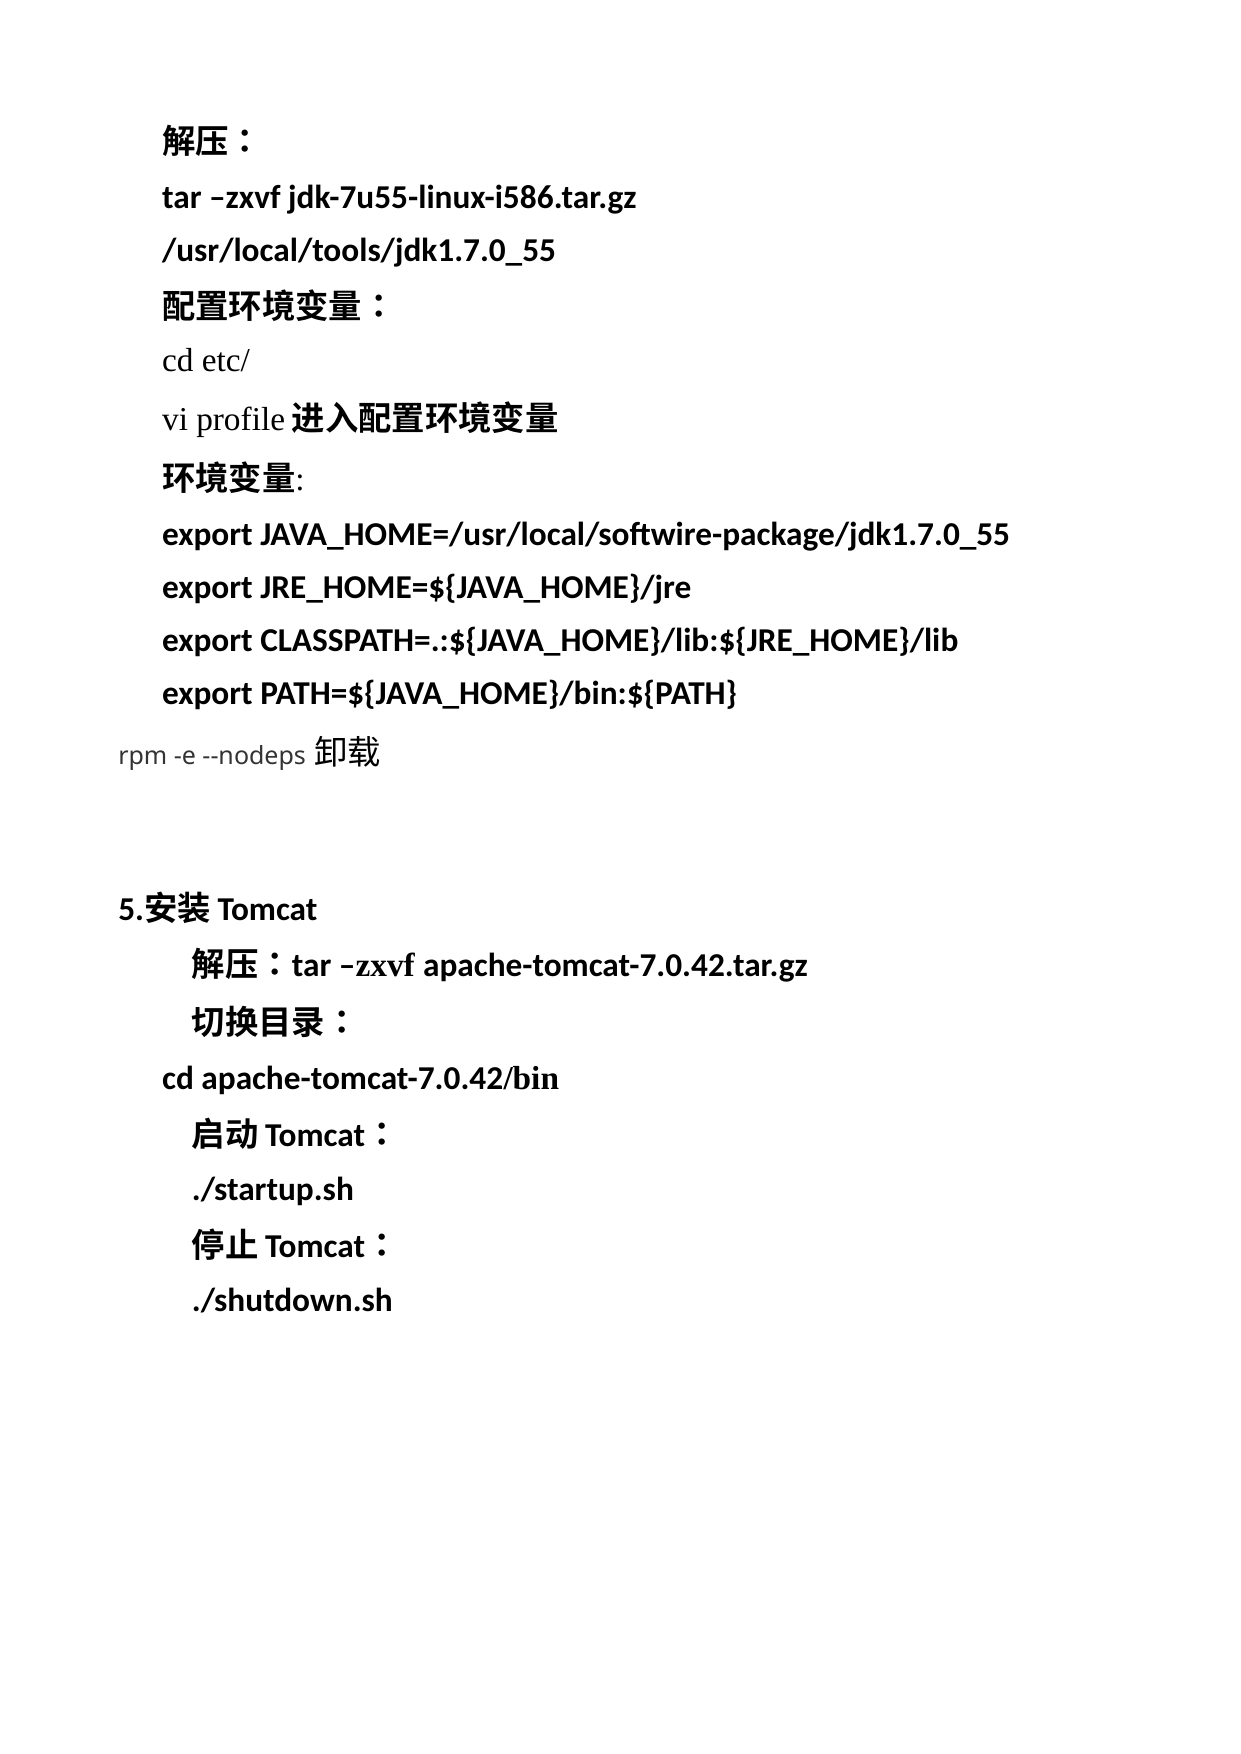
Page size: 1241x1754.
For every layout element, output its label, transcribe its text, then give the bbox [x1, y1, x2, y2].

text /usr/local/tools/jdk1.7.0_55 [162, 229, 1122, 270]
text ./shutdown.sh [118, 1279, 1122, 1320]
text 解压：tar –zxvf apache-tomcat-7.0.42.tar.gz [118, 941, 1122, 987]
text 5.安装Tomcat [118, 888, 1122, 929]
text cd apache-tomcat-7.0.42/bin [118, 1057, 1122, 1098]
text rpm -e --nodeps 卸载 [118, 726, 1122, 774]
text 启动Tomcat： [118, 1110, 1122, 1156]
text 解压： [162, 118, 1122, 163]
text export JAVA_HOME=/usr/local/softwire-package/jdk1.7.0_55 [162, 513, 1122, 553]
text ./startup.sh [118, 1168, 1122, 1209]
text tar –zxvf jdk-7u55-linux-i586.tar.gz [162, 176, 1122, 217]
text 切换目录： [118, 999, 1122, 1044]
text export CLASSPATH=.:${JAVA_HOME}/lib:${JRE_HOME}/lib [162, 619, 1122, 660]
text 停止Tomcat： [118, 1221, 1122, 1267]
text export JRE_HOME=${JAVA_HOME}/jre [162, 566, 1122, 607]
text 环境变量: [162, 452, 1122, 500]
text cd etc/ [162, 340, 1122, 379]
text export PATH=${JAVA_HOME}/bin:${PATH} [162, 672, 1122, 713]
text vi profile进入配置环境变量 [162, 391, 1122, 439]
text 配置环境变量： [162, 282, 1122, 328]
